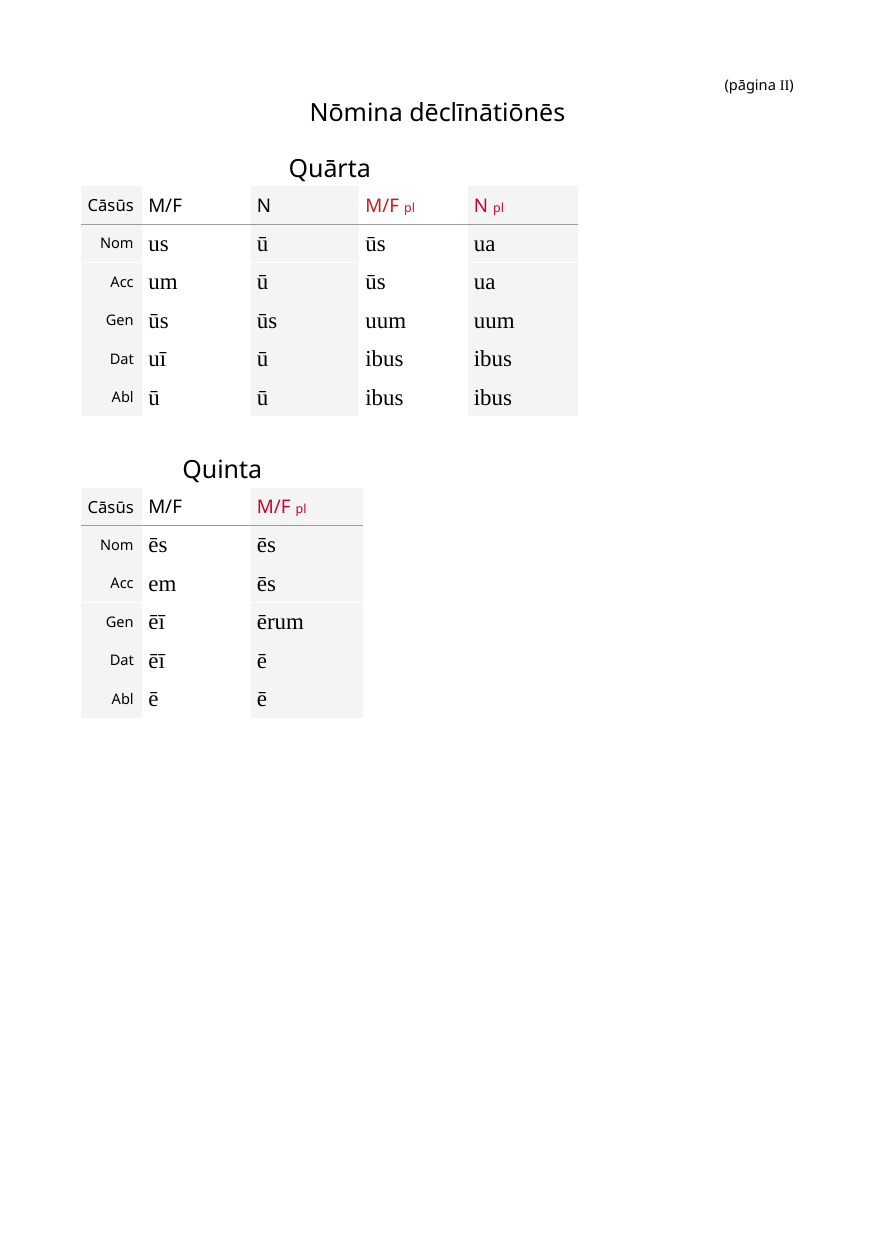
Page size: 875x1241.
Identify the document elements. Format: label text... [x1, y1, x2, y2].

table_cell ū [143, 378, 251, 416]
table_header Quārta [81, 149, 578, 186]
table_cell ua [468, 263, 578, 301]
table_cell Gen [81, 603, 142, 641]
table_cell ibus [468, 378, 578, 416]
table_cell ū [251, 225, 359, 262]
table_cell ēs [251, 564, 363, 602]
table_cell M/F pl [251, 488, 363, 525]
table_cell ū [251, 378, 359, 416]
text Nōmina dēclīnātiōnēs [81, 95, 793, 129]
table_cell ērum [251, 603, 363, 641]
table_cell Nom [81, 225, 142, 262]
table_cell ūs [143, 301, 251, 339]
table_cell uī [143, 339, 251, 378]
table_cell Abl [81, 679, 142, 718]
table_cell uum [360, 301, 468, 339]
table_cell ēs [251, 526, 363, 564]
table_cell Cāsūs [81, 488, 142, 525]
table_cell Cāsūs [81, 186, 142, 224]
table_cell ū [251, 263, 359, 301]
table_cell ē [251, 679, 363, 718]
table_cell ēs [143, 526, 251, 564]
text (pāgina II) [81, 75, 793, 95]
table_cell um [143, 263, 251, 301]
table_cell Acc [81, 564, 142, 602]
table_cell Acc [81, 263, 142, 301]
table_cell M/F [143, 488, 251, 525]
table_cell us [143, 225, 251, 262]
table_cell Nom [81, 526, 142, 564]
table_cell ua [468, 225, 578, 262]
table_cell ūs [360, 263, 468, 301]
table_cell ū [251, 339, 359, 378]
table_cell N [251, 186, 359, 224]
table_cell Dat [81, 339, 142, 378]
table_cell uum [468, 301, 578, 339]
table_header Quinta [81, 450, 363, 488]
table_cell ibus [360, 339, 468, 378]
table_cell ē [143, 679, 251, 718]
table_cell M/F [143, 186, 251, 224]
table_cell Dat [81, 641, 142, 679]
table_cell ūs [360, 225, 468, 262]
table_cell ēī [143, 641, 251, 679]
table_cell ibus [360, 378, 468, 416]
table_cell Abl [81, 378, 142, 416]
table_cell M/F pl [360, 186, 468, 224]
table_cell ē [251, 641, 363, 679]
table_cell ibus [468, 339, 578, 378]
table_cell N pl [468, 186, 578, 224]
table_cell em [143, 564, 251, 602]
table_cell ēī [143, 603, 251, 641]
table_cell Gen [81, 301, 142, 339]
table_cell ūs [251, 301, 359, 339]
